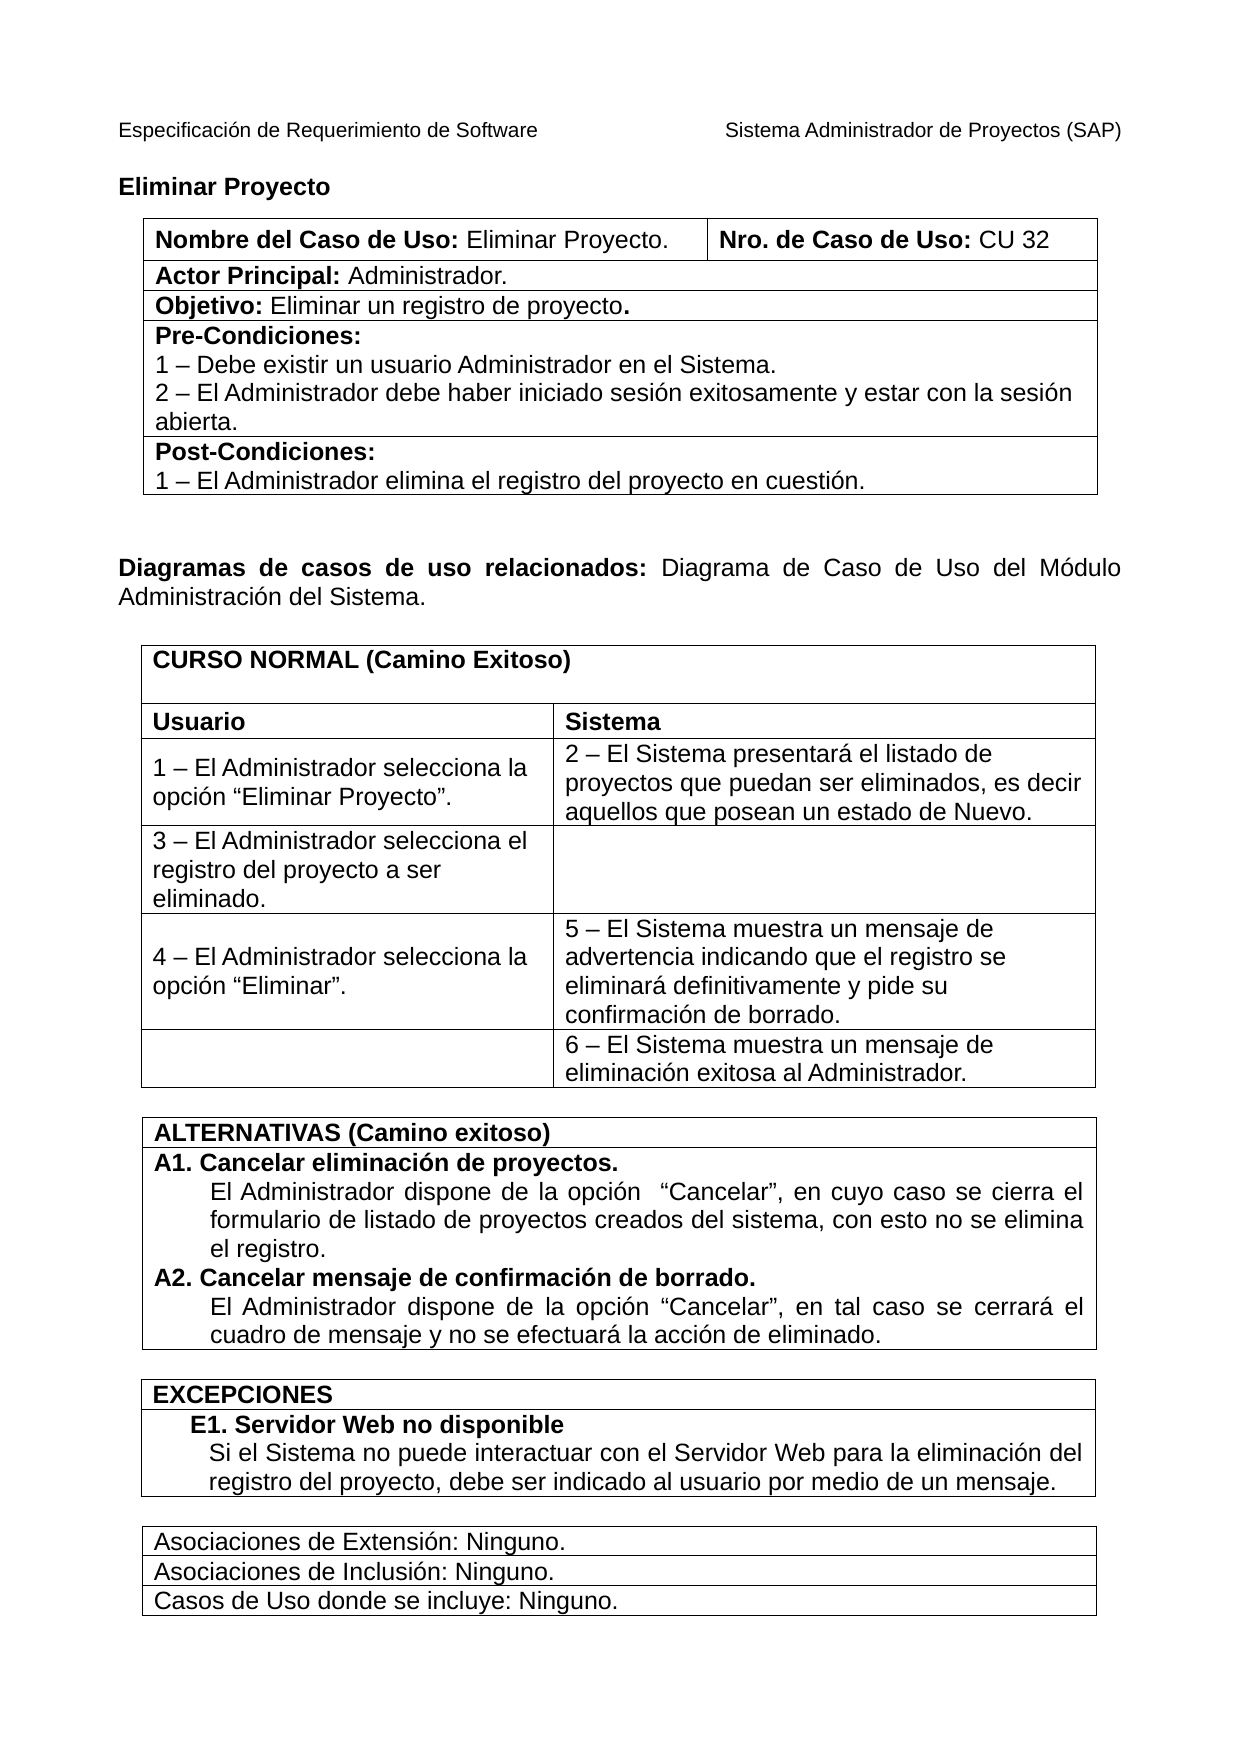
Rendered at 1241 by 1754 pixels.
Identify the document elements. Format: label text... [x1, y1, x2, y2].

table_cell 6 – El Sistema muestra un mensaje de eliminación exitosa al Administrador. [554, 1030, 1095, 1087]
text Diagramas de casos de uso relacionados: Diagrama de Caso de Uso del Módulo Administración del Sistema. [118, 553, 1122, 610]
table_cell Asociaciones de Inclusión: Ninguno. [143, 1556, 1096, 1585]
table_header ALTERNATIVAS (Camino exitoso) [143, 1118, 1096, 1147]
table_cell [142, 1030, 553, 1087]
table_cell 2 – El Sistema presentará el listado de proyectos que puedan ser eliminados, es decir aquellos que posean un estado de Nuevo. [554, 739, 1095, 825]
table_header Nombre del Caso de Uso: Eliminar Proyecto. [144, 219, 707, 260]
table_cell Usuario [142, 704, 553, 738]
table_header CURSO NORMAL (Camino Exitoso) [142, 646, 1095, 703]
table_cell 3 – El Administrador selecciona el registro del proyecto a ser eliminado. [142, 826, 553, 912]
table_cell [554, 826, 1095, 912]
table_cell Pre-Condiciones: 1 – Debe existir un usuario Administrador en el Sistema. 2 – El Administrador debe haber iniciado sesión exitosamente y estar con la sesión abierta. [144, 321, 1097, 436]
table_cell A1. Cancelar eliminación de proyectos. El Administrador dispone de la opción “Cancelar”, en cuyo caso se cierra el formulario de listado de proyectos creados del sistema, con esto no se elimina el registro. A2. Cancelar mensaje de confirmación de borrado. El Administrador dispone de la opción “Cancelar”, en tal caso se cerrará el cuadro de mensaje y no se efectuará la acción de eliminado. [143, 1148, 1096, 1349]
table_cell 1 – El Administrador selecciona la opción “Eliminar Proyecto”. [142, 739, 553, 825]
table_cell Post-Condiciones: 1 – El Administrador elimina el registro del proyecto en cuestión. [144, 437, 1097, 494]
table_cell Objetivo: Eliminar un registro de proyecto. [144, 291, 1097, 320]
table_cell 4 – El Administrador selecciona la opción “Eliminar”. [142, 914, 553, 1028]
table_header Asociaciones de Extensión: Ninguno. [143, 1527, 1096, 1555]
text Eliminar Proyecto [118, 172, 1122, 200]
table_cell Sistema [554, 704, 1095, 738]
table_cell Actor Principal: Administrador. [144, 261, 1097, 290]
table_header Nro. de Caso de Uso: CU 32 [708, 219, 1097, 260]
table_cell Casos de Uso donde se incluye: Ninguno. [143, 1586, 1096, 1615]
table_header EXCEPCIONES [142, 1380, 1095, 1408]
table_cell 5 – El Sistema muestra un mensaje de advertencia indicando que el registro se eliminará definitivamente y pide su confirmación de borrado. [554, 914, 1095, 1028]
table_cell E1. Servidor Web no disponible Si el Sistema no puede interactuar con el Servidor Web para la eliminación del registro del proyecto, debe ser indicado al usuario por medio de un mensaje. [142, 1410, 1095, 1496]
